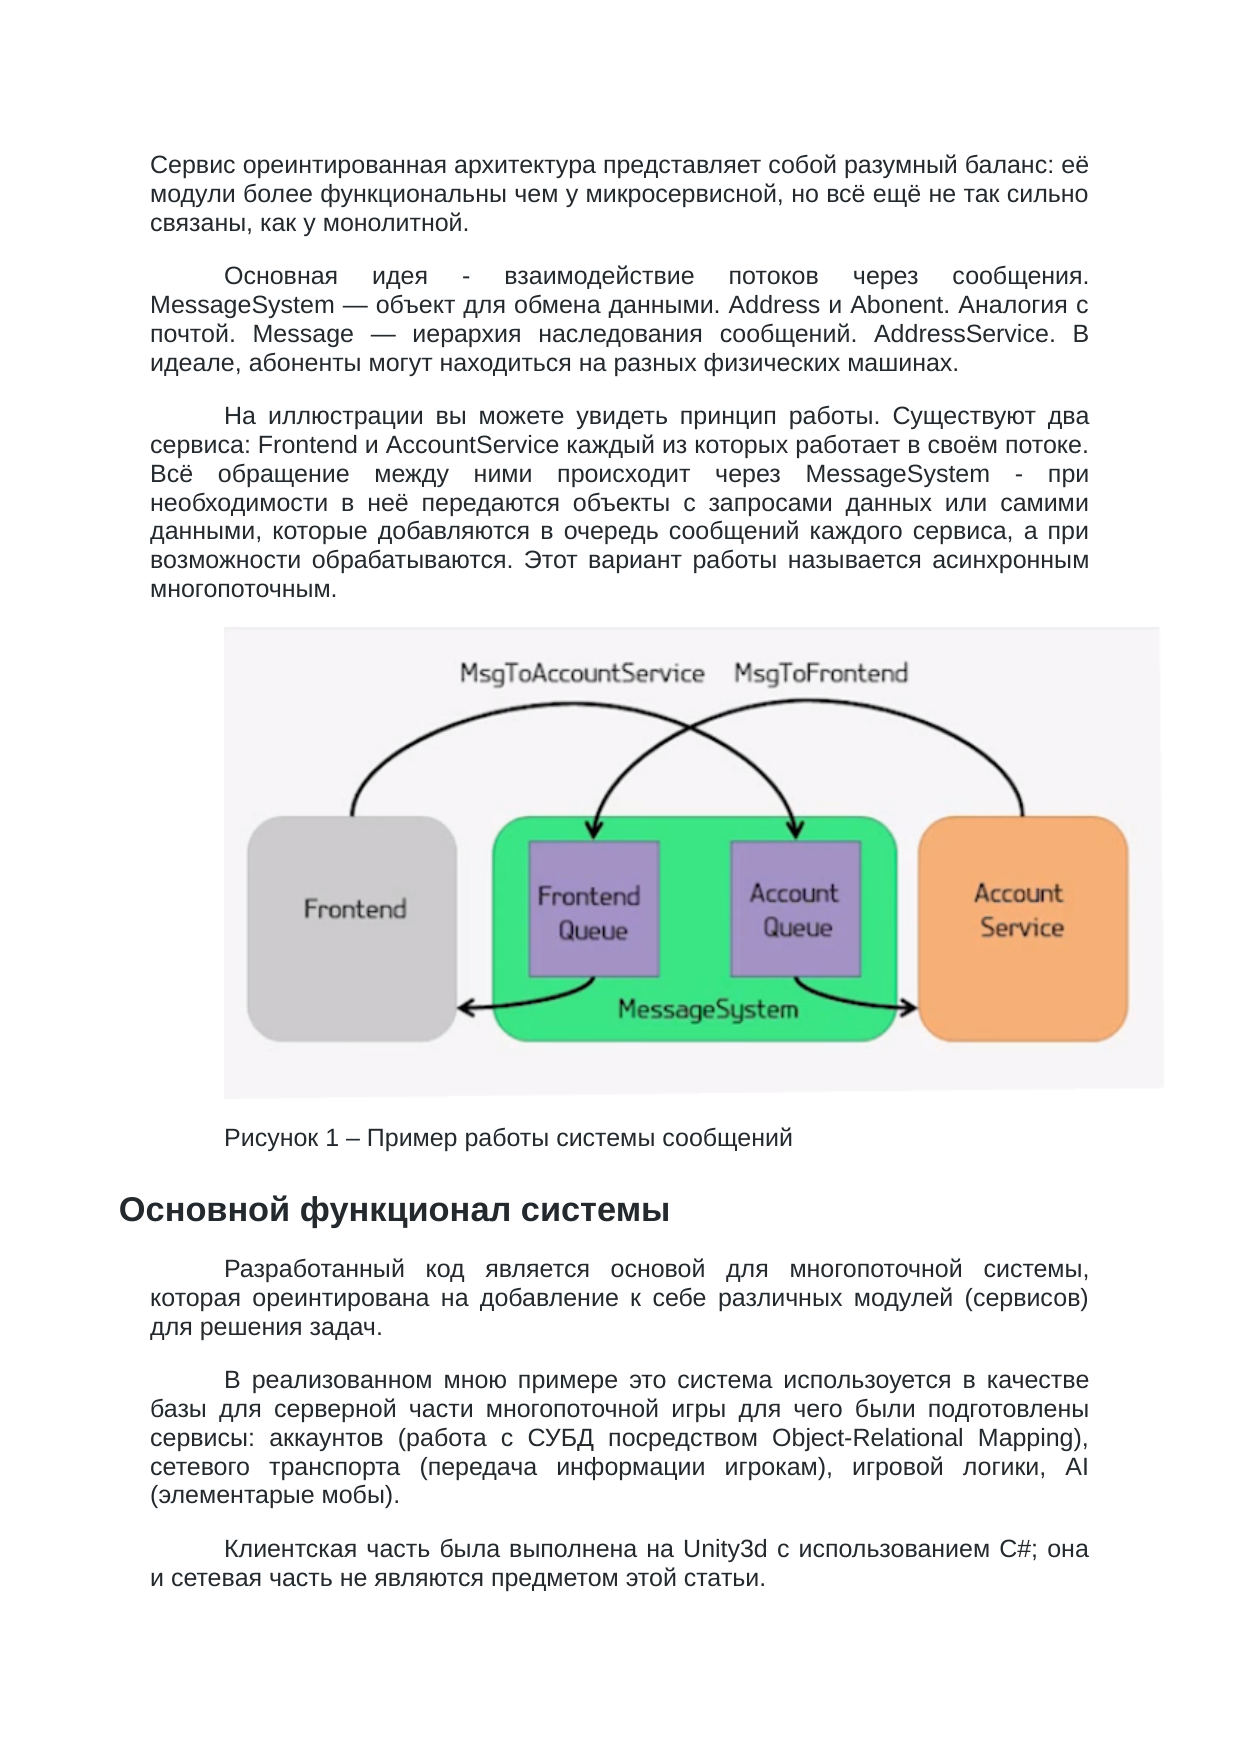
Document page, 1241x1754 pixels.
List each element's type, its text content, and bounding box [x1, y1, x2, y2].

text Рисунок 1 – Пример работы системы сообщений [150, 1123, 1090, 1152]
subtitle Основной функционал системы [119, 1189, 1090, 1229]
text Сервис ореинтированная архитектура представляет собой разумный баланс: её модули более функциональны чем у микросервисной, но всё ещё не так сильно связаны, как у монолитной. [150, 150, 1090, 236]
text Клиентская часть была выполнена на Unity3d с использованием C#; она и сетевая часть не являются предметом этой статьи. [150, 1534, 1090, 1592]
text В реализованном мною примере это система использоуется в качестве базы для серверной части многопоточной игры для чего были подготовлены сервисы: аккаунтов (работа с СУБД посредством Object-Relational Mapping), сетевого транспорта (передача информации игрокам), игровой логики, AI (элементарые мобы). [150, 1365, 1090, 1509]
text На иллюстрации вы можете увидеть принцип работы. Существуют два сервиса: Frontend и AccountService каждый из которых работает в своём потоке. Всё обращение между ними происходит через MessageSystem - при необходимости в неё передаются объекты с запросами данных или самими данными, которые добавляются в очередь сообщений каждого сервиса, а при возможности обрабатываются. Этот вариант работы называется асинхронным многопоточным. [150, 401, 1090, 602]
text Основная идея - взаимодействие потоков через сообщения. MessageSystem — объект для обмена данными. Address и Abonent. Аналогия с почтой. Message — иерархия наследования сообщений. AddressService. В идеале, абоненты могут находиться на разных физических машинах. [150, 261, 1090, 376]
picture [223, 627, 1165, 1099]
text Разработанный код является основой для многопоточной системы, которая ореинтирована на добавление к себе различных модулей (сервисов) для решения задач. [150, 1254, 1090, 1340]
